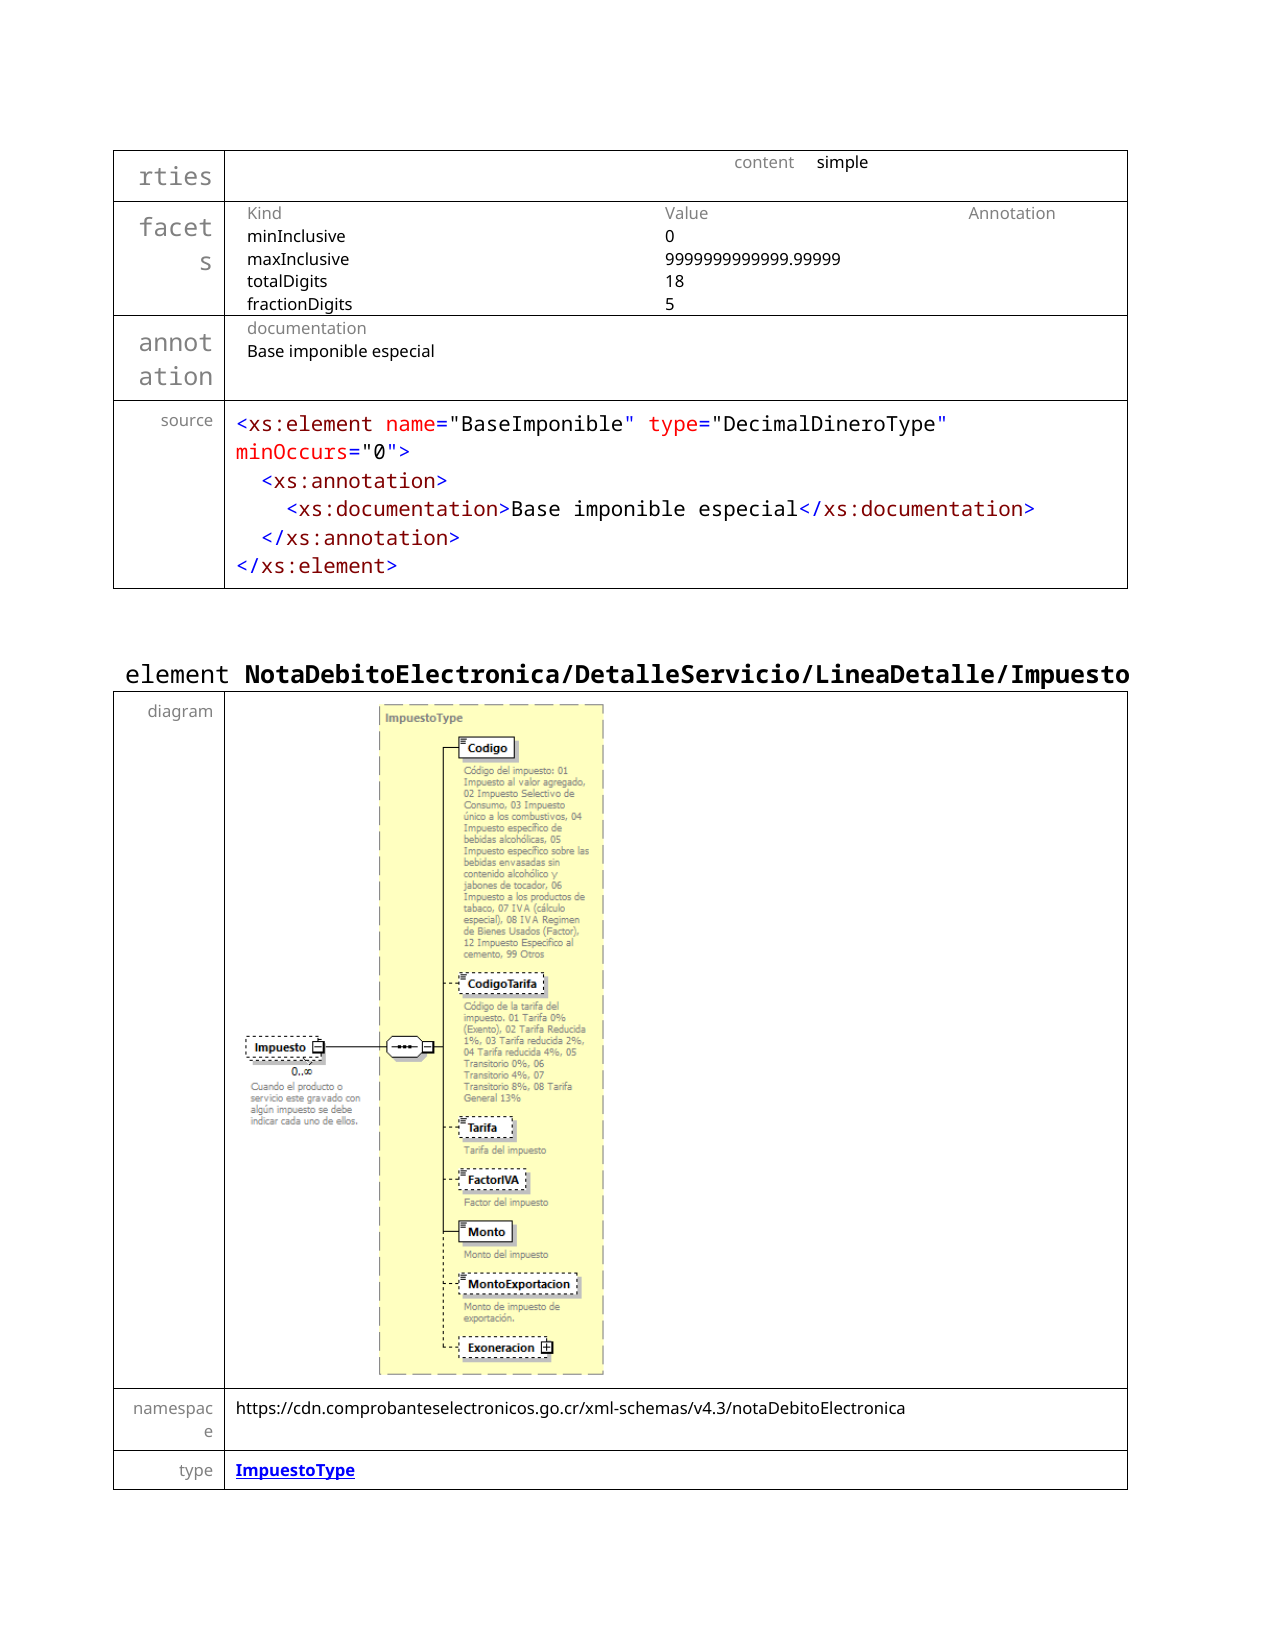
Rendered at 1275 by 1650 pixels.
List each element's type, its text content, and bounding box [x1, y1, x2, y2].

table_cell fractionDigits [236, 293, 654, 315]
table_cell namespace [114, 1389, 224, 1450]
table_header [225, 692, 1127, 1388]
table_cell annotation [114, 316, 224, 400]
table_cell minInclusive [236, 225, 654, 247]
table_cell [957, 225, 1127, 247]
table_cell 9999999999999.99999 [654, 247, 957, 270]
table_cell content [236, 151, 805, 174]
picture [235, 699, 614, 1380]
table_cell Base imponible especial [236, 339, 1127, 362]
table_header Kind [236, 202, 654, 224]
table_cell https://cdn.comprobanteselectronicos.go.cr/xml-schemas/v4.3/notaDebitoElectronica [225, 1389, 1127, 1450]
table_cell simple [805, 151, 1127, 174]
table_header Value [654, 202, 957, 224]
table_cell 0 [654, 225, 957, 247]
table_cell 5 [654, 293, 957, 315]
table_header diagram [114, 692, 224, 1388]
table_header documentation [236, 316, 1127, 339]
table_cell totalDigits [236, 270, 654, 293]
table_header Annotation [957, 202, 1127, 224]
table_cell ImpuestoType [225, 1451, 1127, 1489]
table_cell rties [114, 151, 224, 201]
table_cell [225, 151, 1127, 201]
text element NotaDebitoElectronica/DetalleServicio/LineaDetalle/Impuesto [125, 657, 1150, 691]
table_cell [957, 270, 1127, 293]
table_cell facets [114, 202, 224, 315]
table_cell [225, 316, 1127, 400]
table_cell [957, 247, 1127, 270]
table_cell [957, 293, 1127, 315]
table_cell source [114, 401, 224, 587]
table_cell 18 [654, 270, 957, 293]
table_cell <xs:element name="BaseImponible" type="DecimalDineroType" minOccurs="0"> <xs:annotation> <xs:documentation>Base imponible especial</xs:documentation> </xs:annotation> </xs:element> [225, 401, 1127, 587]
table_cell maxInclusive [236, 247, 654, 270]
table_cell type [114, 1451, 224, 1489]
table_cell [225, 202, 1127, 315]
